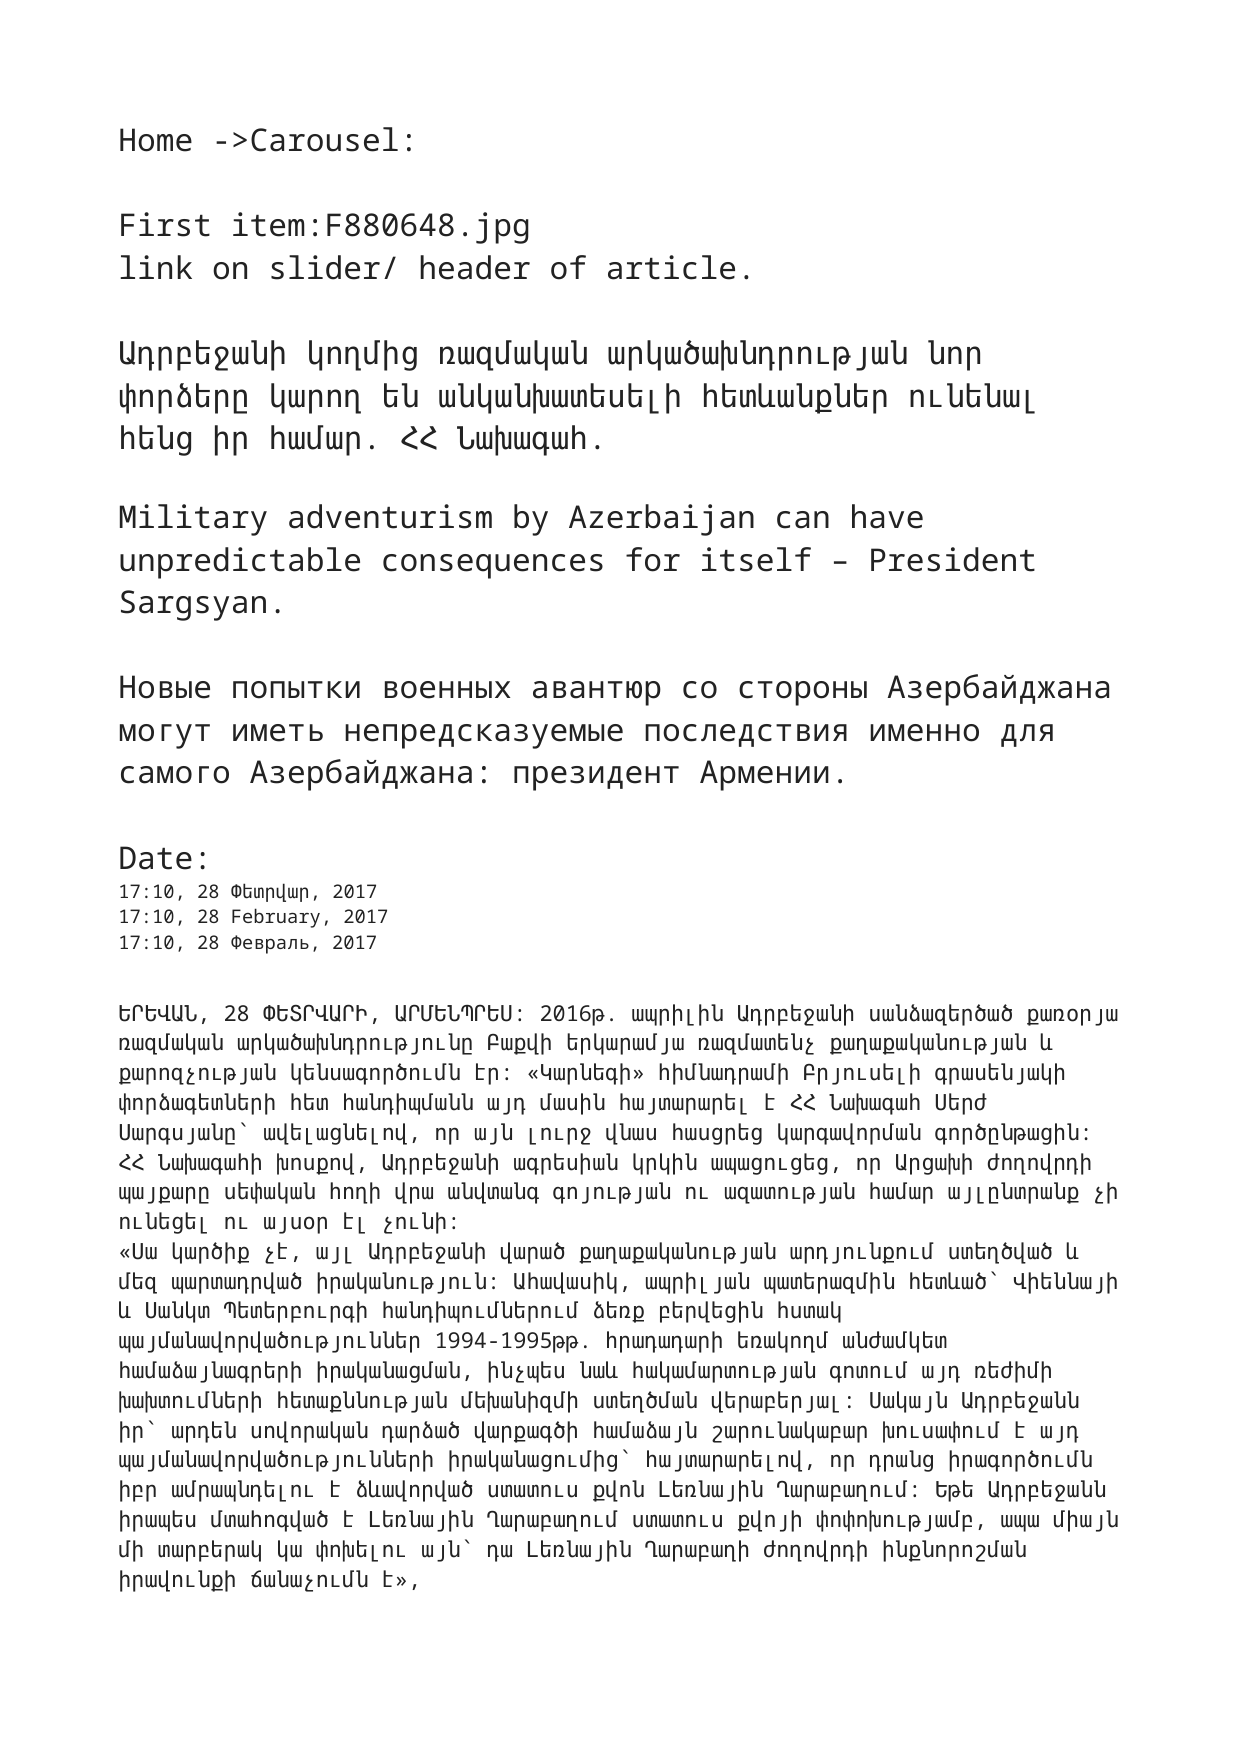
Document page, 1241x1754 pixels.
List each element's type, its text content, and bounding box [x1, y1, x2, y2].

text ԵՐԵՎԱՆ, 28 ՓԵՏՐՎԱՐԻ, ԱՐՄԵՆՊՐԵՍ: 2016թ. ապրիլին Ադրբեջանի սանձազերծած քառօրյա ռազմական արկածախնդրությունը Բաքվի երկարամյա ռազմատենչ քաղաքականության և քարոզչության կենսագործումն էր: «Կարնեգի» հիմնադրամի Բրյուսելի գրասենյակի փորձագետների հետ հանդիպմանն այդ մասին հայտարարել է ՀՀ Նախագահ Սերժ Սարգսյանը՝ ավելացնելով, որ այն լուրջ վնաս հասցրեց կարգավորման գործընթացին: ՀՀ Նախագահի խոսքով, Ադրբեջանի ագրեսիան կրկին ապացուցեց, որ Արցախի ժողովրդի պայքարը սեփական հողի վրա անվտանգ գոյության ու ազատության համար այլընտրանք չի ունեցել ու այսօր էլ չունի: [118, 997, 1122, 1236]
text First item:F880648.jpg [118, 203, 1122, 246]
text Ադրբեջանի կողմից ռազմական արկածախնդրության նոր փորձերը կարող են անկանխատեսելի հետևանքներ ունենալ հենց իր համար. ՀՀ Նախագահ. [118, 331, 1122, 459]
text Новые попытки военных авантюр со стороны Азербайджана могут иметь непредсказуемые последствия именно для самого Азербайджана: президент Армении. [118, 665, 1122, 793]
text Home ->Carousel: [118, 118, 1122, 161]
text link on slider/ header of article. [118, 246, 1122, 288]
text «Սա կարծիք չէ, այլ Ադրբեջանի վարած քաղաքականության արդյունքում ստեղծված և մեզ պարտադրված իրականություն: Ահավասիկ, ապրիլյան պատերազմին հետևած՝ Վիեննայի և Սանկտ Պետերբուրգի հանդիպումներում ձեռք բերվեցին հստակ պայմանավորվածություններ 1994-1995թթ. հրադադարի եռակողմ անժամկետ համաձայնագրերի իրականացման, ինչպես նաև հակամարտության գոտում այդ ռեժիմի խախտումների հետաքննության մեխանիզմի ստեղծման վերաբերյալ: Սակայն Ադրբեջանն իր՝ արդեն սովորական դարձած վարքագծի համաձայն շարունակաբար խուսափում է այդ պայմանավորվածությունների իրականացումից՝ հայտարարելով, որ դրանց իրագործումն իբր ամրապնդելու է ձևավորված ստատուս քվոն Լեռնային Ղարաբաղում: Եթե Ադրբեջանն իրապես մտահոգված է Լեռնային Ղարաբաղում ստատուս քվոյի փոփոխությամբ, ապա միայն մի տարբերակ կա փոխելու այն՝ դա Լեռնային Ղարաբաղի ժողովրդի ինքնորոշման իրավունքի ճանաչումն է», [118, 1236, 1122, 1593]
text 17:10, 28 February, 2017 [118, 904, 1122, 929]
text Date: [118, 836, 1122, 878]
text 17:10, 28 Փետրվար, 2017 [118, 878, 1122, 904]
text Military adventurism by Azerbaijan can have unpredictable consequences for itself – President Sargsyan. [118, 495, 1122, 623]
text 17:10, 28 Февраль, 2017 [118, 929, 1122, 955]
